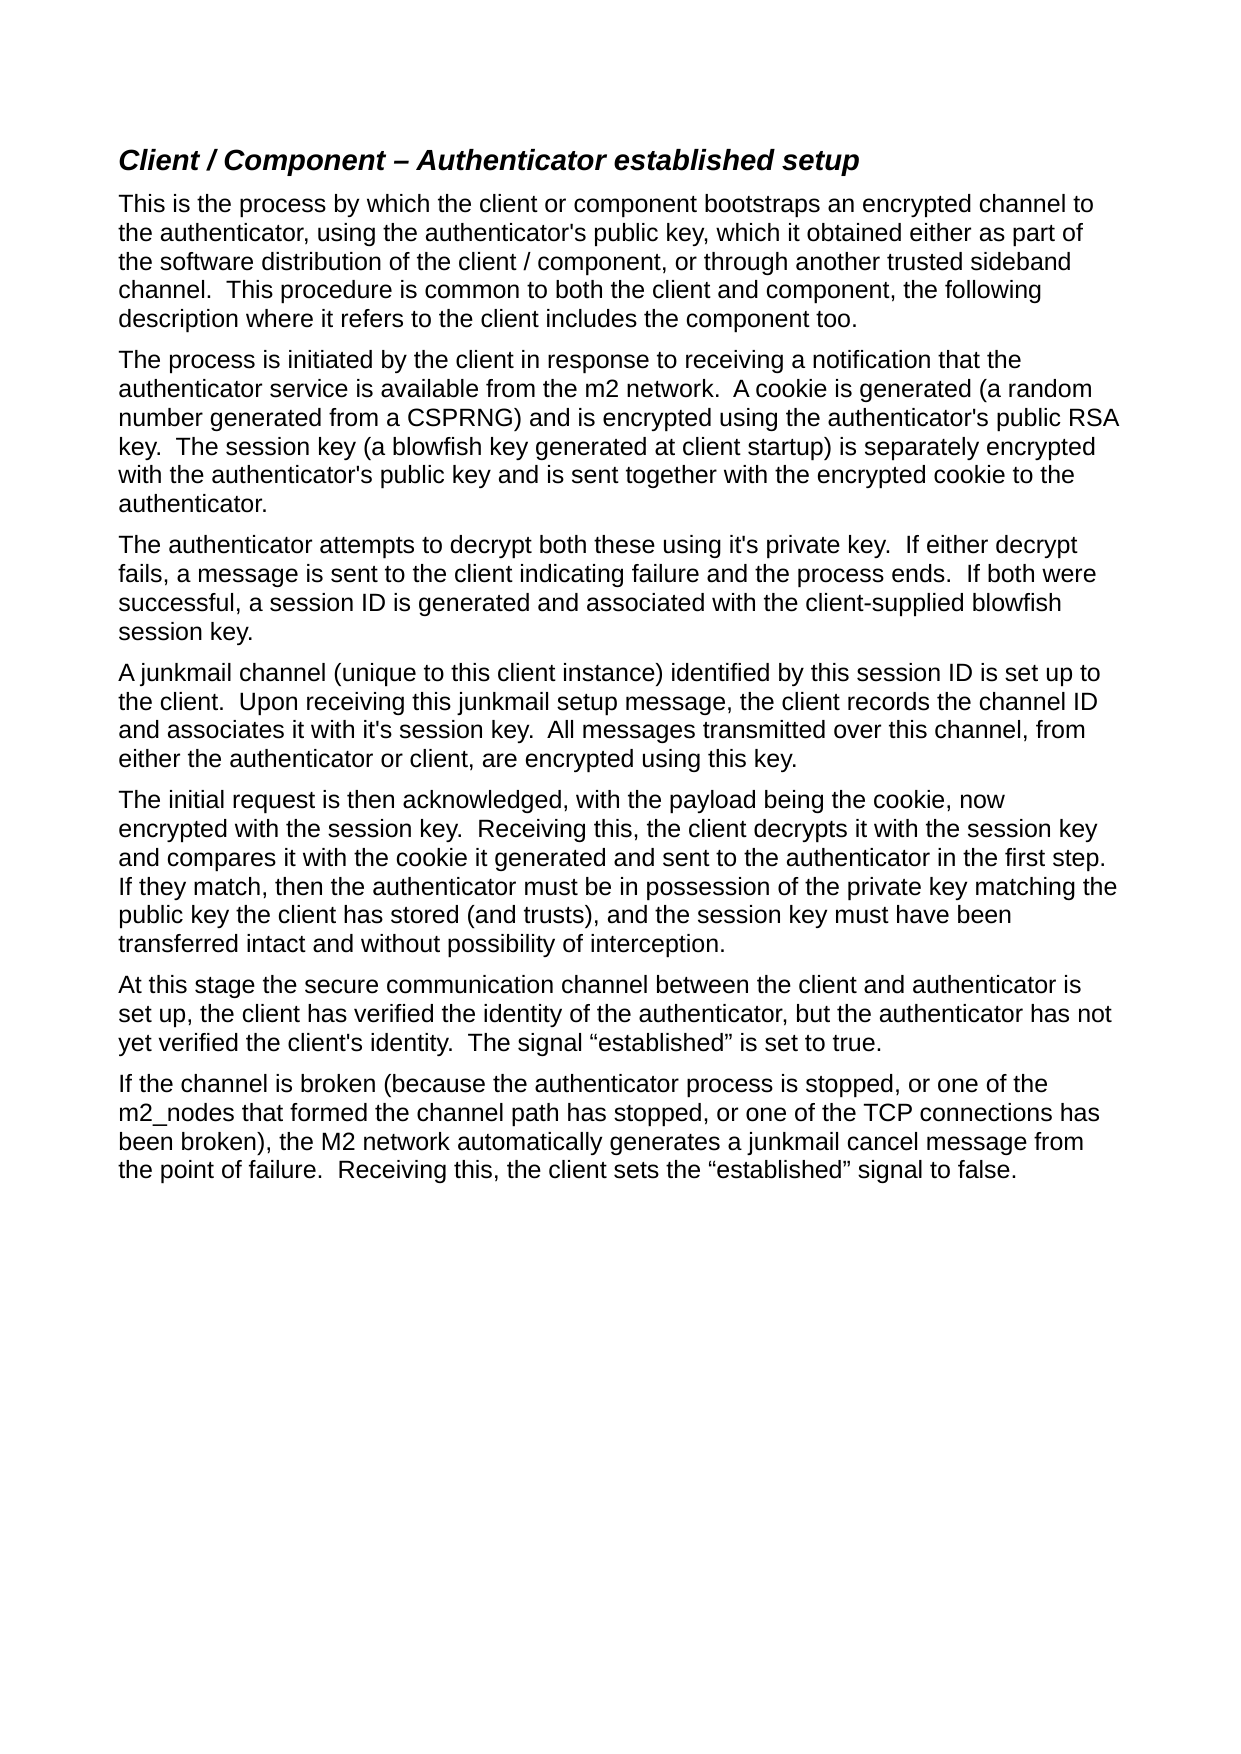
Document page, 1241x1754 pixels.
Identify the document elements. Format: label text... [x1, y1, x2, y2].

text The initial request is then acknowledged, with the payload being the cookie, now encrypted with the session key. Receiving this, the client decrypts it with the session key and compares it with the cookie it generated and sent to the authenticator in the first step. If they match, then the authenticator must be in possession of the private key matching the public key the client has stored (and trusts), and the session key must have been transferred intact and without possibility of interception. [118, 785, 1122, 958]
text This is the process by which the client or component bootstraps an encrypted channel to the authenticator, using the authenticator's public key, which it obtained either as part of the software distribution of the client / component, or through another trusted sideband channel. This procedure is common to both the client and component, the following description where it refers to the client includes the component too. [118, 189, 1122, 333]
text A junkmail channel (unique to this client instance) identified by this session ID is set up to the client. Upon receiving this junkmail setup message, the client records the channel ID and associates it with it's session key. All messages transmitted over this channel, from either the authenticator or client, are encrypted using this key. [118, 658, 1122, 773]
text If the channel is broken (because the authenticator process is stopped, or one of the m2_nodes that formed the channel path has stopped, or one of the TCP connections has been broken), the M2 network automatically generates a junkmail cancel message from the point of failure. Receiving this, the client sets the “established” signal to false. [118, 1069, 1122, 1184]
text The authenticator attempts to decrypt both these using it's private key. If either decrypt fails, a message is sent to the client indicating failure and the process ends. If both were successful, a session ID is generated and associated with the client-supplied blowfish session key. [118, 530, 1122, 645]
text The process is initiated by the client in response to receiving a notification that the authenticator service is available from the m2 network. A cookie is generated (a random number generated from a CSPRNG) and is encrypted using the authenticator's public RSA key. The session key (a blowfish key generated at client startup) is separately encrypted with the authenticator's public key and is sent together with the encrypted cookie to the authenticator. [118, 345, 1122, 518]
subtitle Client / Component – Authenticator established setup [118, 143, 1122, 177]
text At this stage the secure communication channel between the client and authenticator is set up, the client has verified the identity of the authenticator, but the authenticator has not yet verified the client's identity. The signal “established” is set to true. [118, 970, 1122, 1057]
